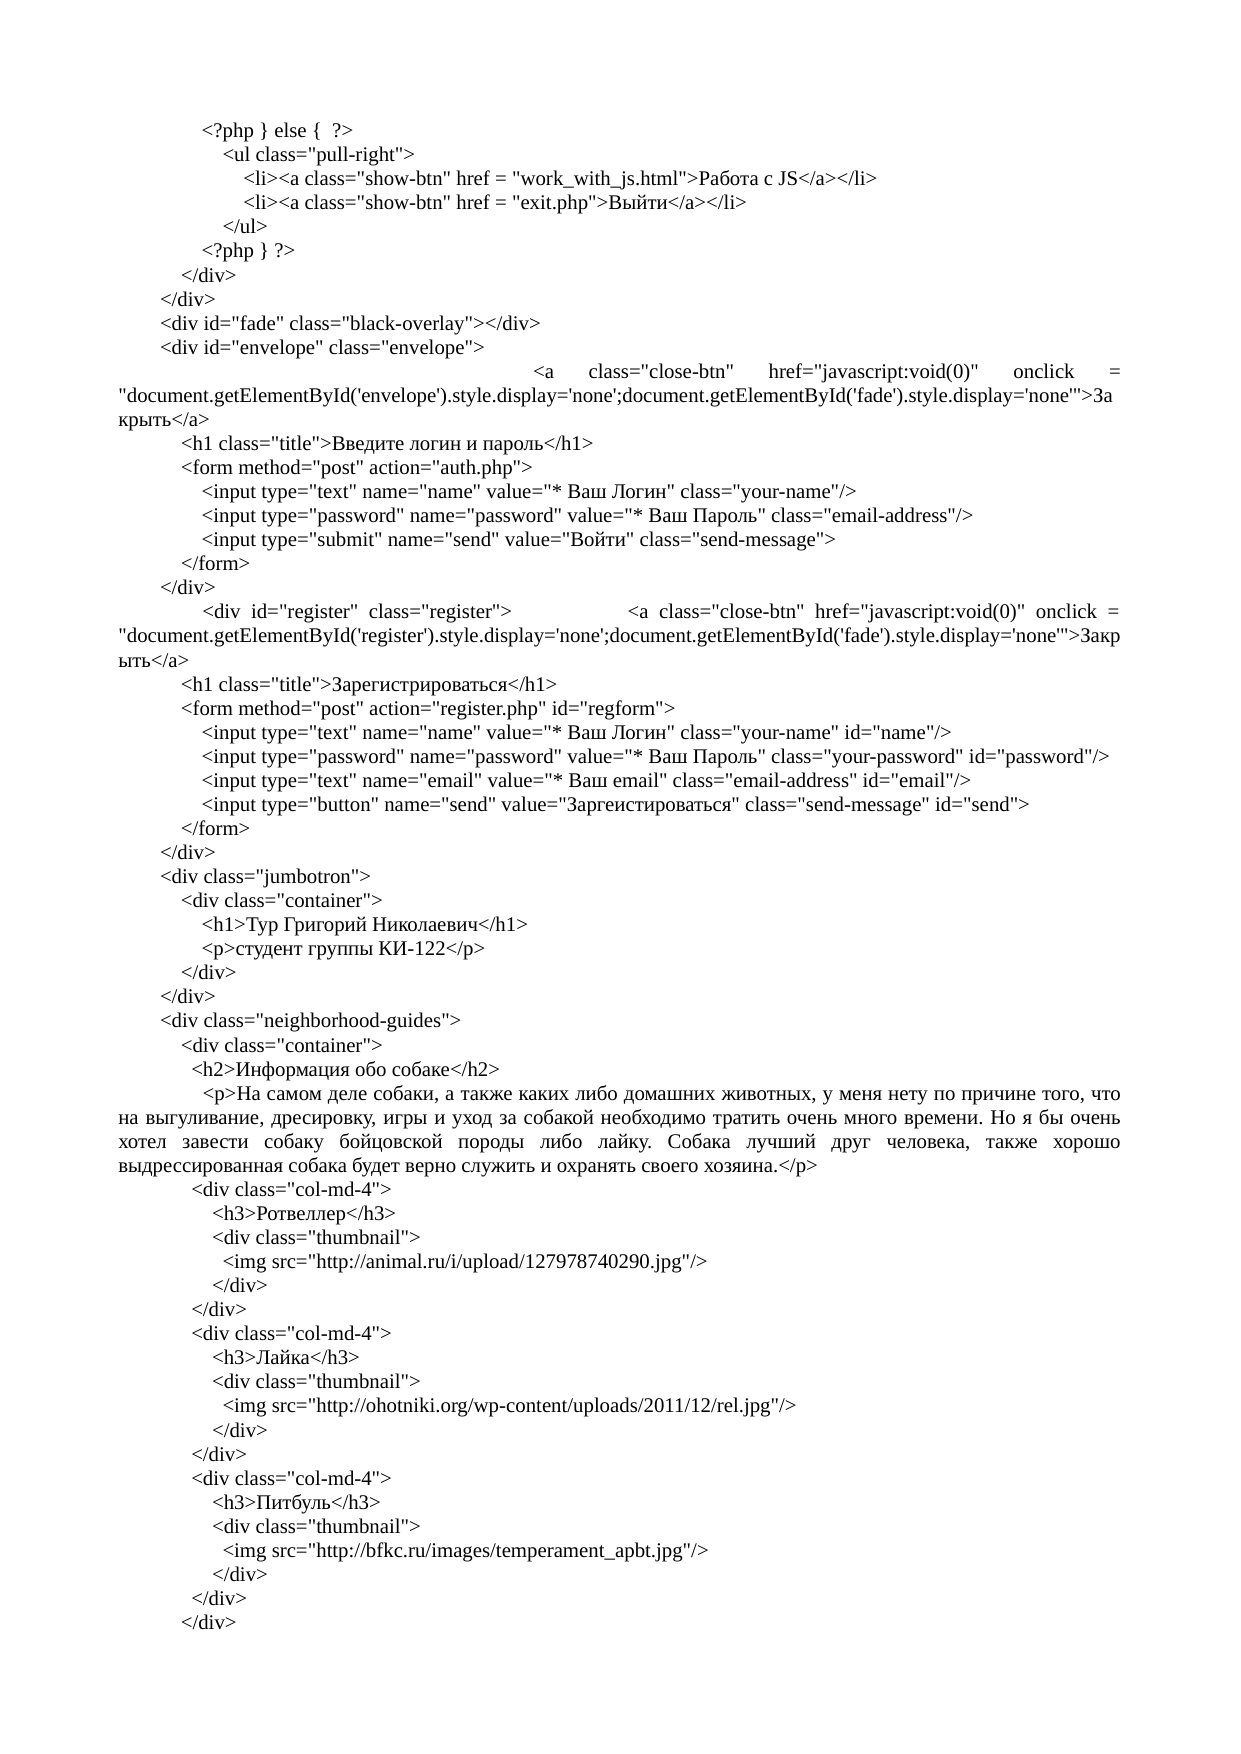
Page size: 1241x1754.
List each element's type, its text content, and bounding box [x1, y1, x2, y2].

text <div class="container"> [118, 1032, 1122, 1057]
text <input type="password" name="password" value="* Ваш Пароль" class="your-password" id="password"/> [118, 744, 1122, 768]
text <input type="text" name="name" value="* Ваш Логин" class="your-name" id="name"/> [118, 720, 1122, 744]
text <img src="http://ohotniki.org/wp-content/uploads/2011/12/rel.jpg"/> [118, 1393, 1122, 1417]
text </div> [118, 575, 1122, 599]
text </form> [118, 551, 1122, 575]
text <img src="http://animal.ru/i/upload/127978740290.jpg"/> [118, 1249, 1122, 1273]
text <h3>Ротвеллер</h3> [118, 1201, 1122, 1225]
text <input type="password" name="password" value="* Ваш Пароль" class="email-address"/> [118, 503, 1122, 527]
text <h1>Тур Григорий Николаевич</h1> [118, 912, 1122, 936]
text <?php } ?> [118, 238, 1122, 262]
text <div class="thumbnail"> [118, 1514, 1122, 1538]
text <input type="text" name="name" value="* Ваш Логин" class="your-name"/> [118, 479, 1122, 503]
text <div id="fade" class="black-overlay"></div> [118, 311, 1122, 335]
text <input type="button" name="send" value="Заргеистироваться" class="send-message" id="send"> [118, 792, 1122, 816]
text <form method="post" action="auth.php"> [118, 455, 1122, 479]
text <input type="text" name="email" value="* Ваш email" class="email-address" id="email"/> [118, 768, 1122, 792]
text <div class="container"> [118, 888, 1122, 912]
text </div> [118, 1297, 1122, 1321]
text </div> [118, 287, 1122, 311]
text <li><a class="show-btn" href = "exit.php">Выйти</a></li> [118, 190, 1122, 214]
text </div> [118, 840, 1122, 864]
text </div> [118, 1273, 1122, 1297]
text </div> [118, 1610, 1122, 1634]
text </div> [118, 1417, 1122, 1442]
text <div class="thumbnail"> [118, 1225, 1122, 1249]
text <h1 class="title">Введите логин и пароль</h1> [118, 431, 1122, 455]
text </ul> [118, 214, 1122, 238]
text <p>На самом деле собаки, а также каких либо домашних животных, у меня нету по причине того, что на выгуливание, дресировку, игры и уход за собакой необходимо тратить очень много времени. Но я бы очень хотел завести собаку бойцовской породы либо лайку. Собака лучший друг человека, также хорошо выдрессированная собака будет верно служить и охранять своего хозяина.</p> [118, 1081, 1122, 1177]
text <li><a class="show-btn" href = "work_with_js.html">Работа с JS</a></li> [118, 166, 1122, 190]
text <a class="close-btn" href="javascript:void(0)" onclick = "document.getElementById('envelope').style.display='none';document.getElementById('fade').style.display='none'">Закрыть</a> [118, 359, 1122, 431]
text <div class="col-md-4"> [118, 1321, 1122, 1345]
text <div class="col-md-4"> [118, 1177, 1122, 1201]
text <input type="submit" name="send" value="Войти" class="send-message"> [118, 527, 1122, 551]
text <img src="http://bfkc.ru/images/temperament_apbt.jpg"/> [118, 1538, 1122, 1562]
text </div> [118, 262, 1122, 287]
text </div> [118, 984, 1122, 1008]
text <div id="register" class="register"> <a class="close-btn" href="javascript:void(0)" onclick = "document.getElementById('register').style.display='none';document.getElementById('fade').style.display='none'">Закрыть</a> [118, 599, 1122, 672]
text <h2>Информация обо собаке</h2> [118, 1057, 1122, 1081]
text <h1 class="title">Зарегистрироваться</h1> [118, 672, 1122, 696]
text <form method="post" action="register.php" id="regform"> [118, 696, 1122, 720]
text <div class="jumbotron"> [118, 864, 1122, 888]
text <div id="envelope" class="envelope"> [118, 335, 1122, 359]
text <h3>Питбуль</h3> [118, 1490, 1122, 1514]
text <p>студент группы КИ-122</p> [118, 936, 1122, 960]
text <div class="neighborhood-guides"> [118, 1008, 1122, 1032]
text </div> [118, 1442, 1122, 1466]
text </div> [118, 1586, 1122, 1610]
text <ul class="pull-right"> [118, 142, 1122, 166]
text <h3>Лайка</h3> [118, 1345, 1122, 1369]
text </div> [118, 1562, 1122, 1586]
text <div class="thumbnail"> [118, 1369, 1122, 1393]
text <div class="col-md-4"> [118, 1466, 1122, 1490]
text <?php } else { ?> [118, 118, 1122, 142]
text </div> [118, 960, 1122, 984]
text </form> [118, 816, 1122, 840]
